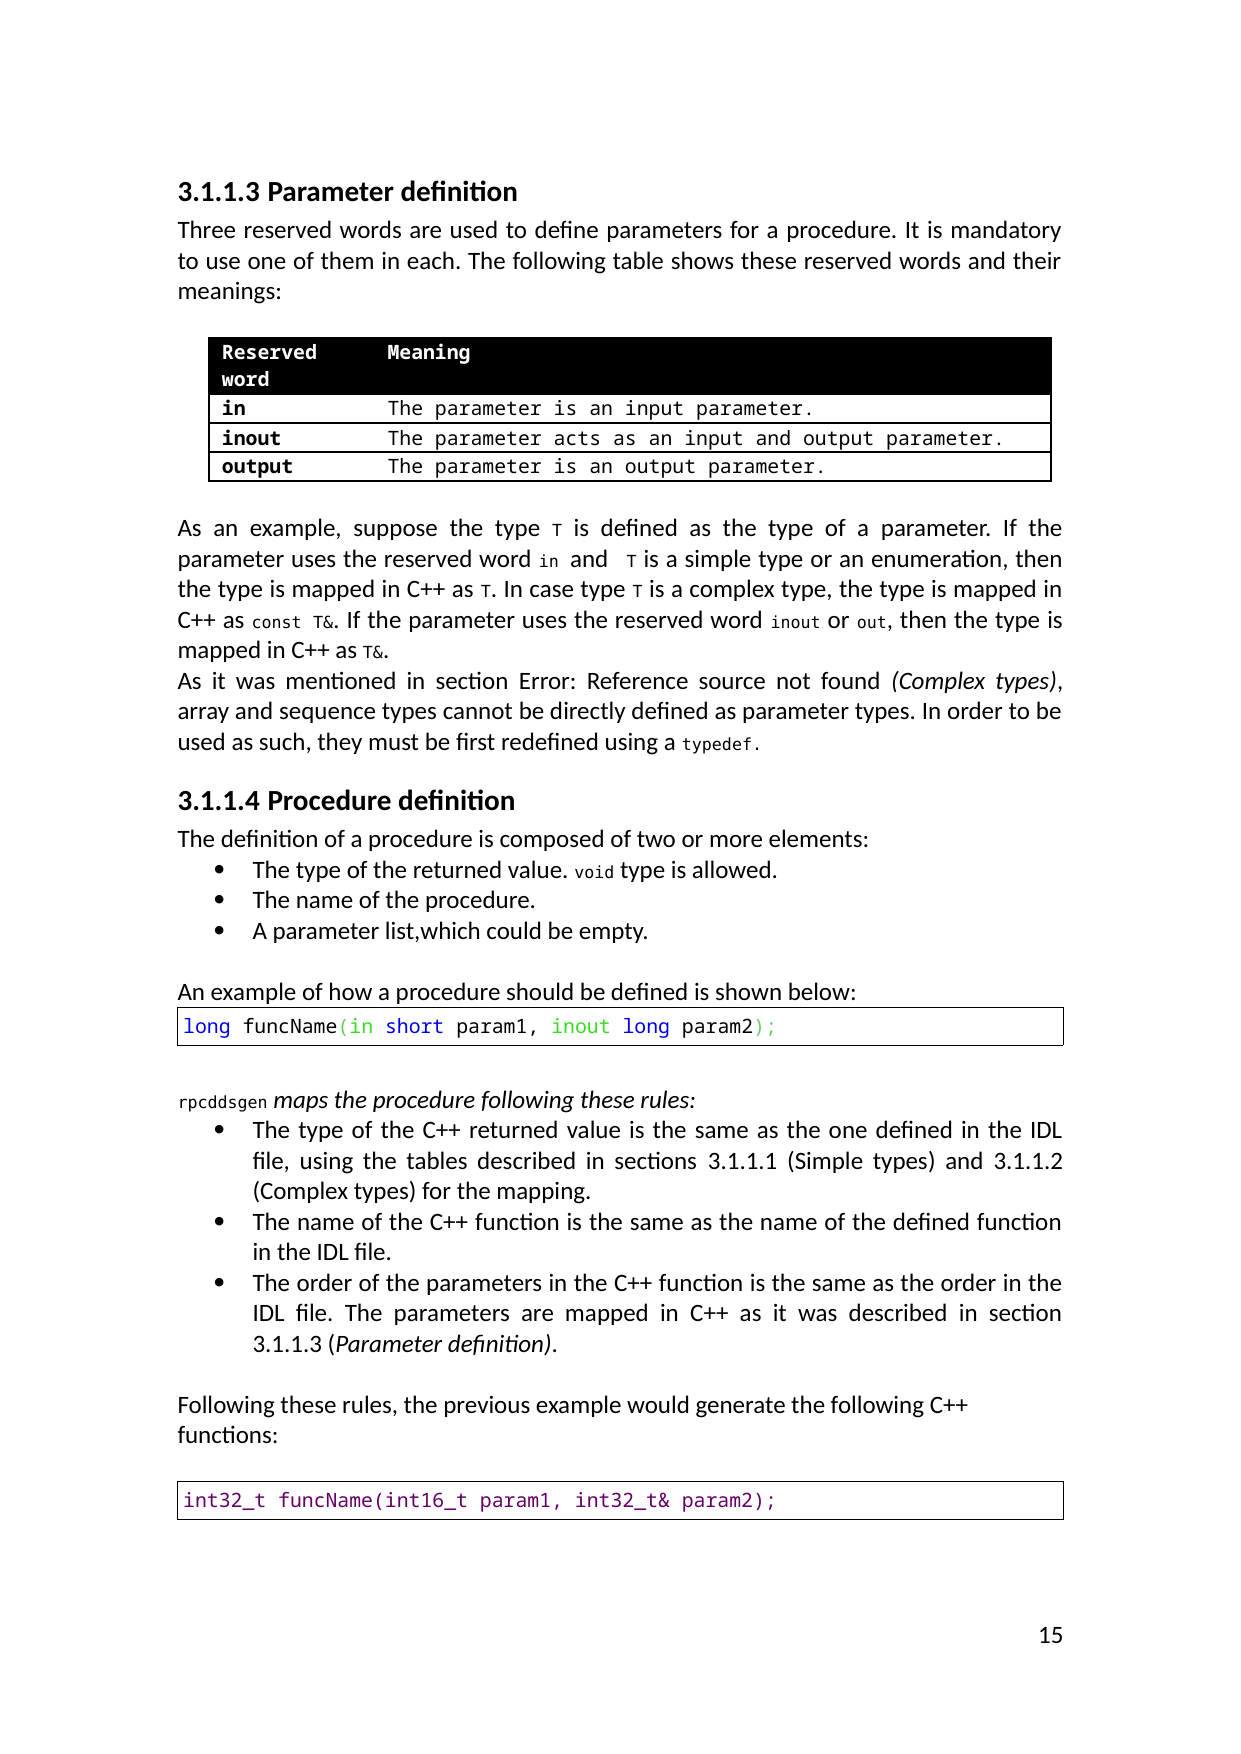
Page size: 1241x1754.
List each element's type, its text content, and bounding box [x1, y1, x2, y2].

table_cell in [210, 395, 375, 422]
text An example of how a procedure should be defined is shown below: [177, 976, 1063, 1007]
text As an example, suppose the type T is defined as the type of a parameter. If the parameter uses the reserved word in and T is a simple type or an enumeration, then the type is mapped in C++ as T. In case type T is a complex type, the type is mapped in C++ as const T&. If the parameter uses the reserved word inout or out, then the type is mapped in C++ as T&. [177, 512, 1063, 665]
table_cell The parameter is an output parameter. [375, 453, 1050, 480]
list The name of the C++ function is the same as the name of the defined function in the IDL file. [215, 1206, 1063, 1267]
list A parameter list,which could be empty. [215, 915, 1063, 946]
text Three reserved words are used to define parameters for a procedure. It is mandatory to use one of them in each. The following table shows these reserved words and their meanings: [177, 214, 1063, 306]
text rpcddsgen maps the procedure following these rules: [177, 1084, 1063, 1114]
table_cell inout [210, 424, 375, 451]
text Following these rules, the previous example would generate the following C++ functions: [177, 1389, 1063, 1450]
list The order of the parameters in the C++ function is the same as the order in the IDL file. The parameters are mapped in C++ as it was described in section 3.1.1.3 (Parameter definition). [215, 1267, 1063, 1359]
subtitle Parameter definition [177, 173, 1063, 208]
table_header long funcName(in short param1, inout long param2); [178, 1008, 1063, 1045]
list The type of the returned value. void type is allowed. [215, 854, 1063, 884]
table_cell output [210, 453, 375, 480]
table_cell The parameter acts as an input and output parameter. [375, 424, 1050, 451]
table_cell The parameter is an input parameter. [375, 395, 1050, 422]
text The definition of a procedure is composed of two or more elements: [177, 823, 1063, 854]
text As it was mentioned in section Error: Reference source not found (Complex types), array and sequence types cannot be directly defined as parameter types. In order to be used as such, they must be first redefined using a typedef. [177, 665, 1063, 757]
subtitle Procedure definition [177, 782, 1063, 817]
table_header int32_t funcName(int16_t param1, int32_t& param2); [178, 1482, 1063, 1519]
table_header Meaning [375, 339, 1050, 393]
list The name of the procedure. [215, 884, 1063, 915]
list The type of the C++ returned value is the same as the one defined in the IDL file, using the tables described in sections 3.1.1.1 (Simple types) and 3.1.1.2 (Complex types) for the mapping. [215, 1114, 1063, 1206]
table_header Reserved word [210, 339, 375, 393]
